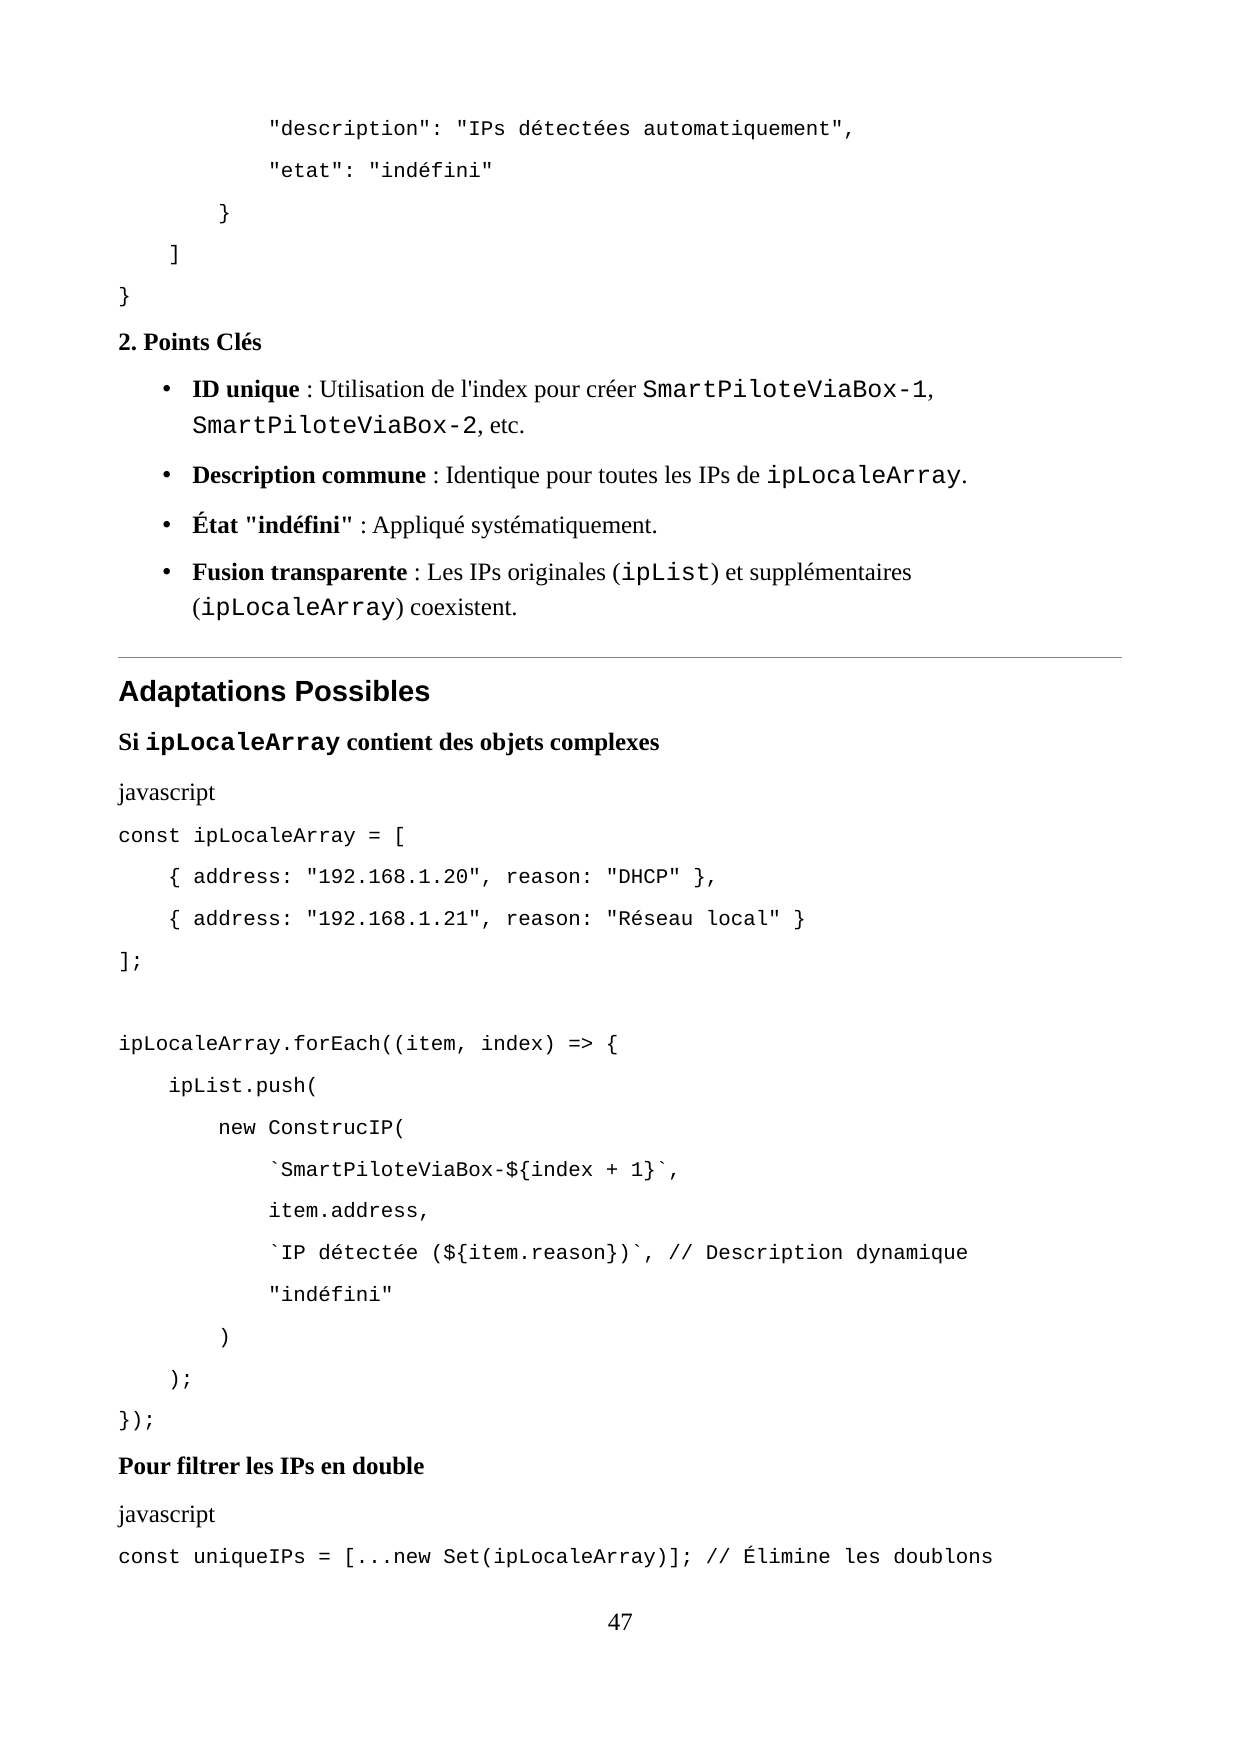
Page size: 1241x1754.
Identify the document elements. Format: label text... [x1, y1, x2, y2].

subtitle Adaptations Possibles [118, 674, 1122, 707]
list Description commune : Identique pour toutes les IPs de ipLocaleArray. [162, 460, 1122, 491]
text "etat": "indéfini" [118, 160, 1122, 183]
text new ConstrucIP( [118, 1117, 1122, 1141]
text "description": "IPs détectées automatiquement", [118, 118, 1122, 142]
list État "indéfini" : Appliqué systématiquement. [162, 510, 1122, 538]
text `SmartPiloteViaBox-${index + 1}`, [118, 1159, 1122, 1182]
text javascript [118, 1499, 1122, 1527]
list ID unique : Utilisation de l'index pour créer SmartPiloteViaBox-1, SmartPiloteViaBox-2, etc. [162, 374, 1122, 441]
text `IP détectée (${item.reason})`, // Description dynamique [118, 1242, 1122, 1266]
text const uniqueIPs = [...new Set(ipLocaleArray)]; // Élimine les doublons [118, 1546, 1122, 1570]
text ipList.push( [118, 1075, 1122, 1099]
text }); [118, 1409, 1122, 1433]
text } [118, 202, 1122, 225]
subtitle Si ipLocaleArray contient des objets complexes [118, 727, 1122, 758]
text { address: "192.168.1.21", reason: "Réseau local" } [118, 908, 1122, 932]
text const ipLocaleArray = [ [118, 824, 1122, 848]
subtitle Pour filtrer les IPs en double [118, 1451, 1122, 1480]
text ) [118, 1326, 1122, 1349]
text "indéfini" [118, 1284, 1122, 1308]
text ); [118, 1368, 1122, 1391]
text javascript [118, 777, 1122, 806]
subtitle 2. Points Clés [118, 327, 1122, 356]
text ] [118, 243, 1122, 267]
text ]; [118, 950, 1122, 973]
text item.address, [118, 1201, 1122, 1224]
text } [118, 285, 1122, 309]
list Fusion transparente : Les IPs originales (ipList) et supplémentaires (ipLocaleArray) coexistent. [162, 557, 1122, 623]
text { address: "192.168.1.20", reason: "DHCP" }, [118, 866, 1122, 890]
text ipLocaleArray.forEach((item, index) => { [118, 1033, 1122, 1057]
